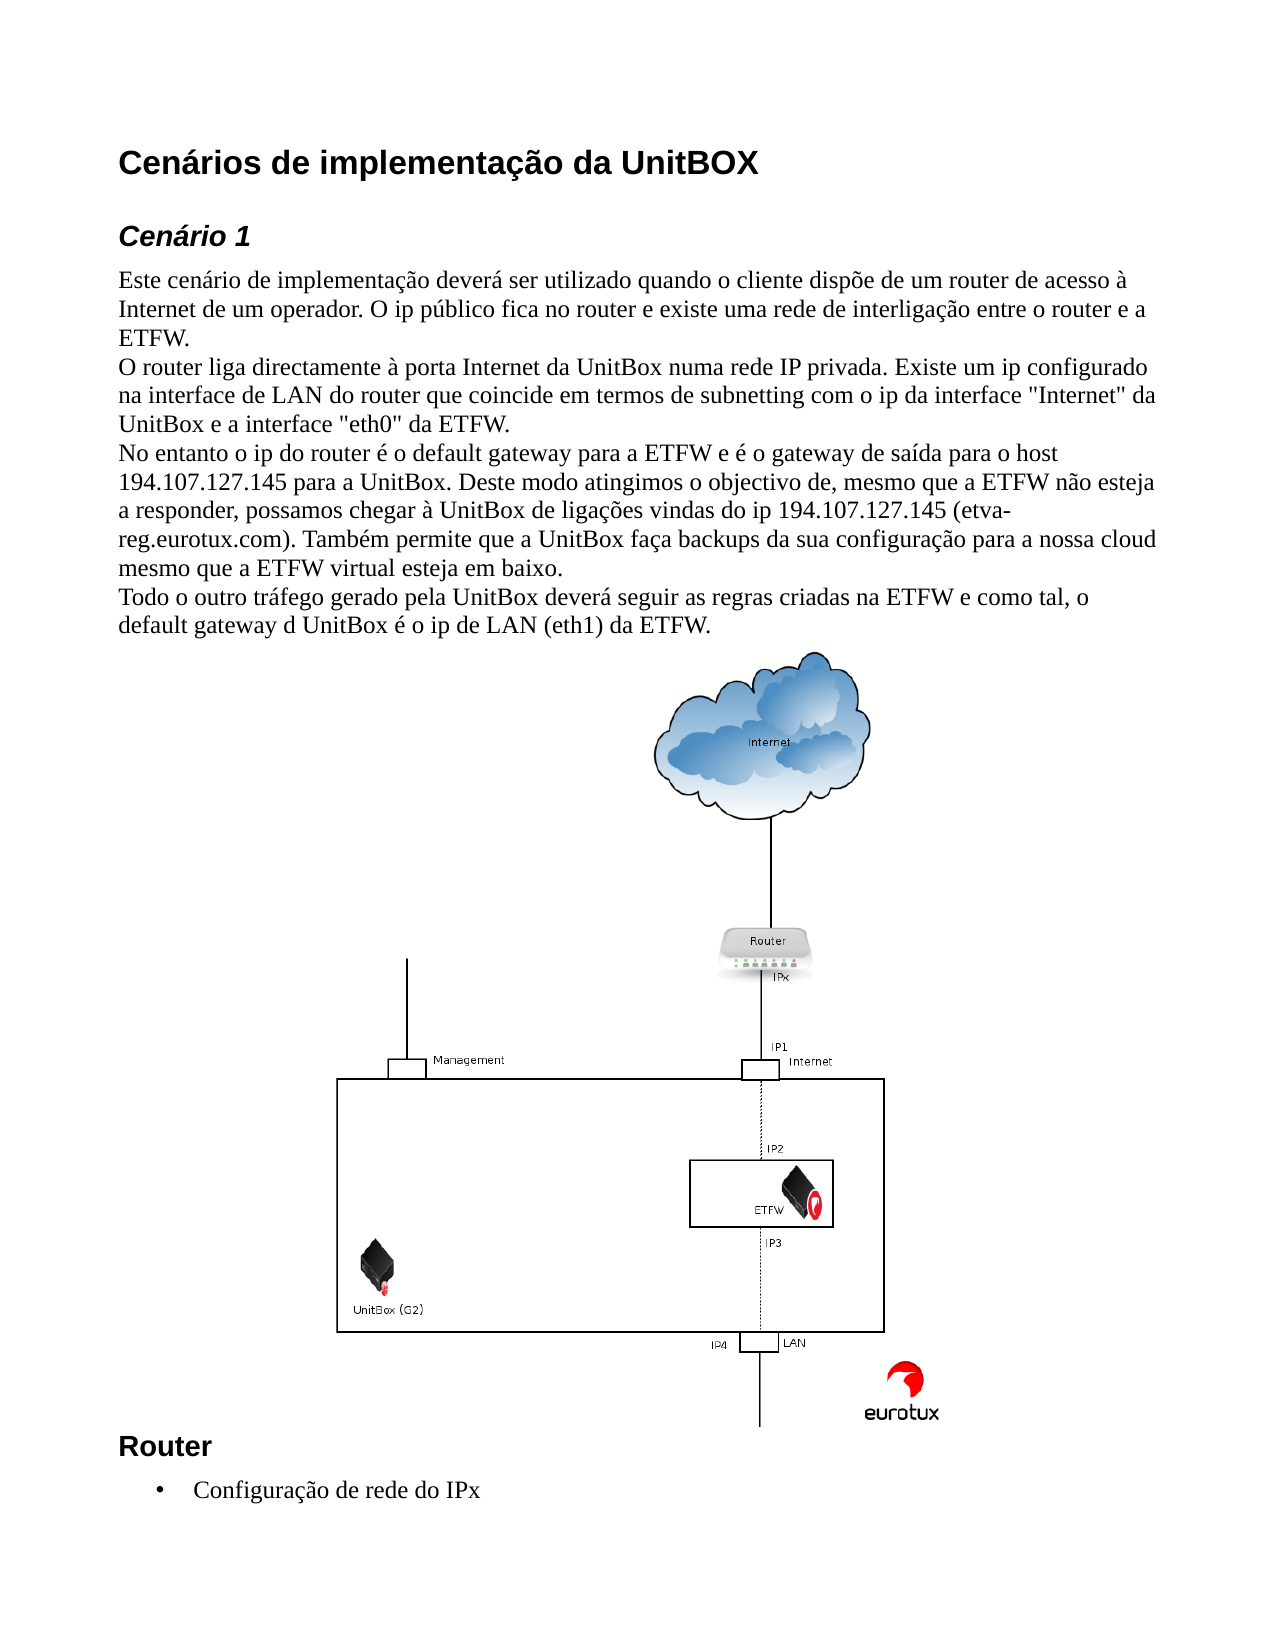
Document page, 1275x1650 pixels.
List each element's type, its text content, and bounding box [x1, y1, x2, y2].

text Este cenário de implementação deverá ser utilizado quando o cliente dispõe de um router de acesso à Internet de um operador. O ip público fica no router e existe uma rede de interligação entre o router e a ETFW. O router liga directamente à porta Internet da UnitBox numa rede IP privada. Existe um ip configurado na interface de LAN do router que coincide em termos de subnetting com o ip da interface "Internet" da UnitBox e a interface "eth0" da ETFW. No entanto o ip do router é o default gateway para a ETFW e é o gateway de saída para o host 194.107.127.145 para a UnitBox. Deste modo atingimos o objectivo de, mesmo que a ETFW não esteja a responder, possamos chegar à UnitBox de ligações vindas do ip 194.107.127.145 (etva-reg.eurotux.com). Também permite que a UnitBox faça backups da sua configuração para a nossa cloud mesmo que a ETFW virtual esteja em baixo. Todo o outro tráfego gerado pela UnitBox deverá seguir as regras criadas na ETFW e como tal, o default gateway d UnitBox é o ip de LAN (eth1) da ETFW. [118, 265, 1157, 639]
subtitle Router [118, 677, 1157, 1463]
subtitle Cenário 1 [118, 219, 1157, 253]
picture [336, 651, 939, 1429]
list Configuração de rede do IPx [156, 1475, 1157, 1504]
subtitle Cenários de implementação da UnitBOX [118, 143, 1157, 182]
